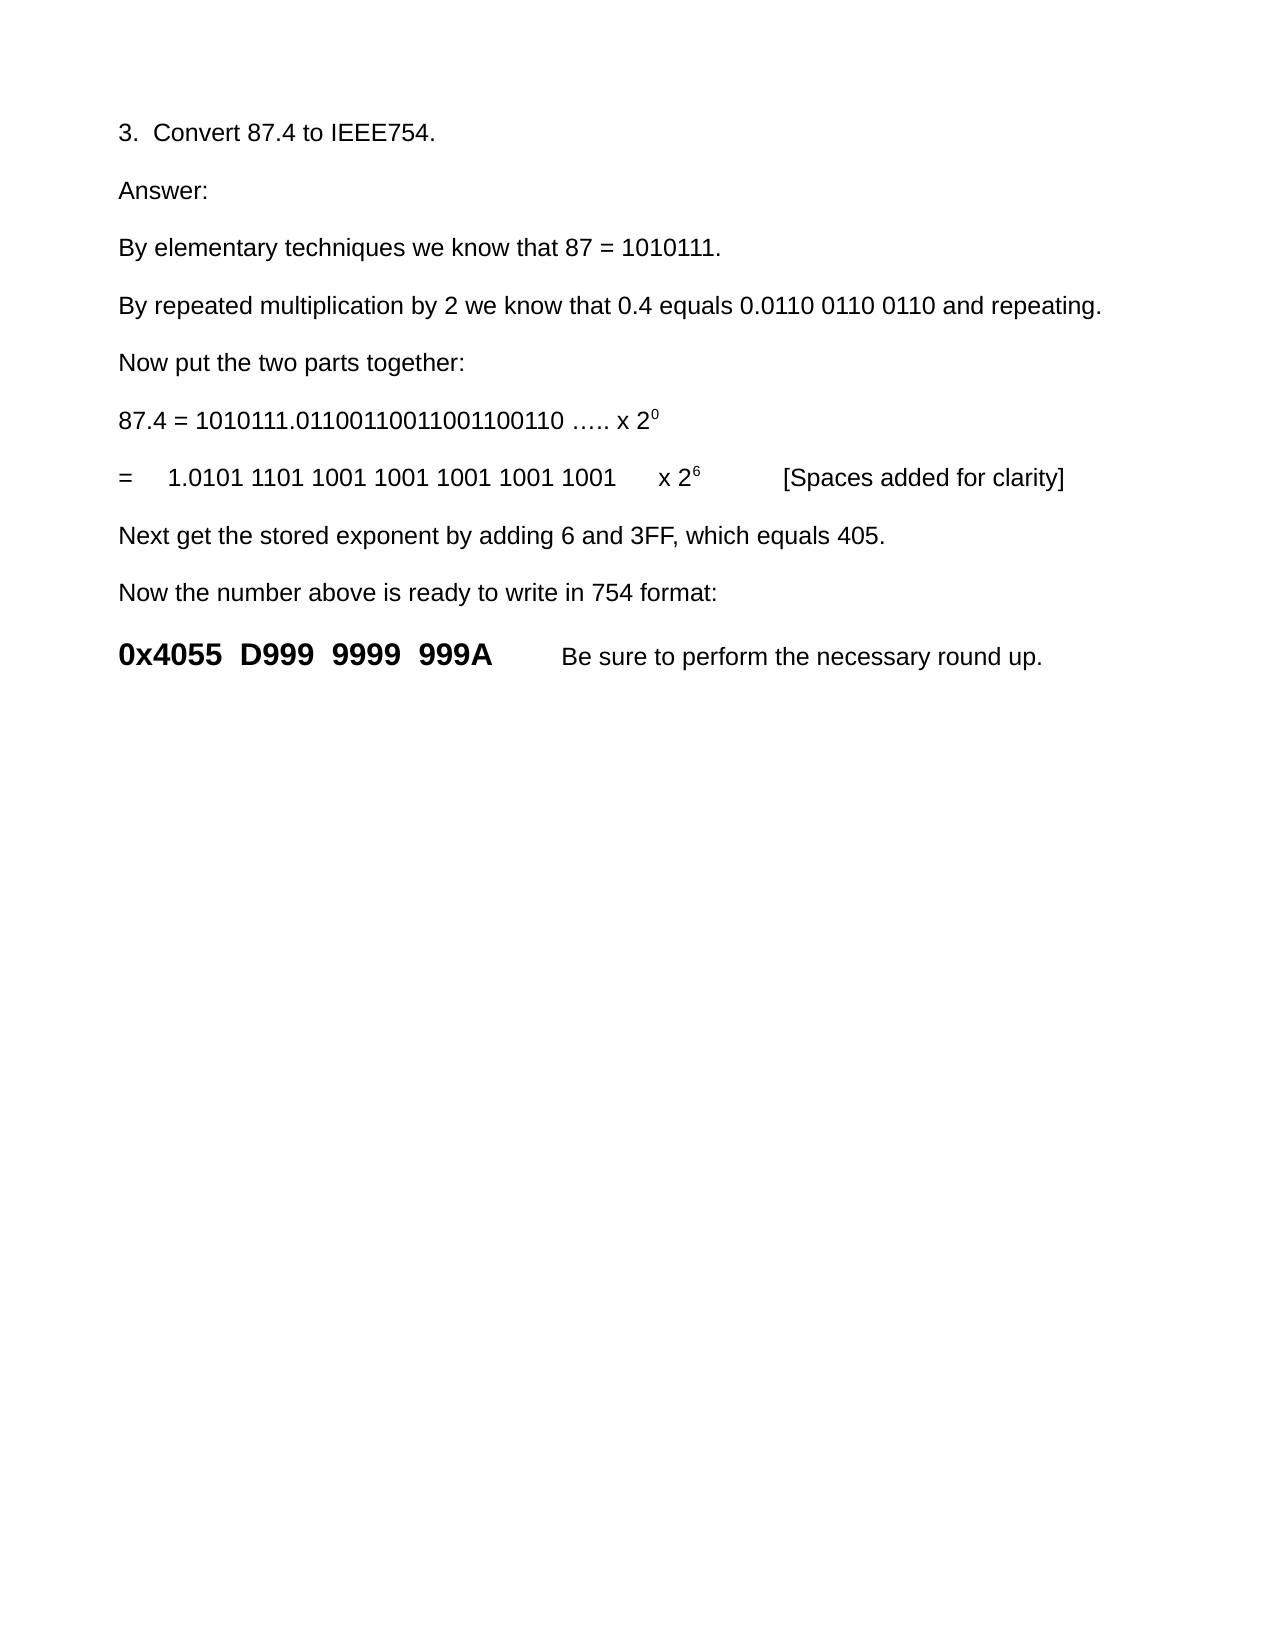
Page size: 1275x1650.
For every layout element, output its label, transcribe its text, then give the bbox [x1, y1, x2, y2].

text Next get the stored exponent by adding 6 and 3FF, which equals 405. [118, 521, 1157, 549]
text Now the number above is ready to write in 754 format: [118, 578, 1157, 607]
text Answer: [118, 176, 1157, 204]
text = 1.0101 1101 1001 1001 1001 1001 1001 x 26 [Spaces added for clarity] [118, 463, 1157, 492]
text By elementary techniques we know that 87 = 1010111. [118, 233, 1157, 262]
text 87.4 = 1010111.01100110011001100110 ….. x 20 [118, 406, 1157, 434]
text 3. Convert 87.4 to IEEE754. [118, 118, 1157, 147]
text By repeated multiplication by 2 we know that 0.4 equals 0.0110 0110 0110 and repeating. [118, 291, 1157, 319]
text Now put the two parts together: [118, 348, 1157, 377]
text 0x4055 D999 9999 999A Be sure to perform the necessary round up. [118, 636, 1157, 672]
